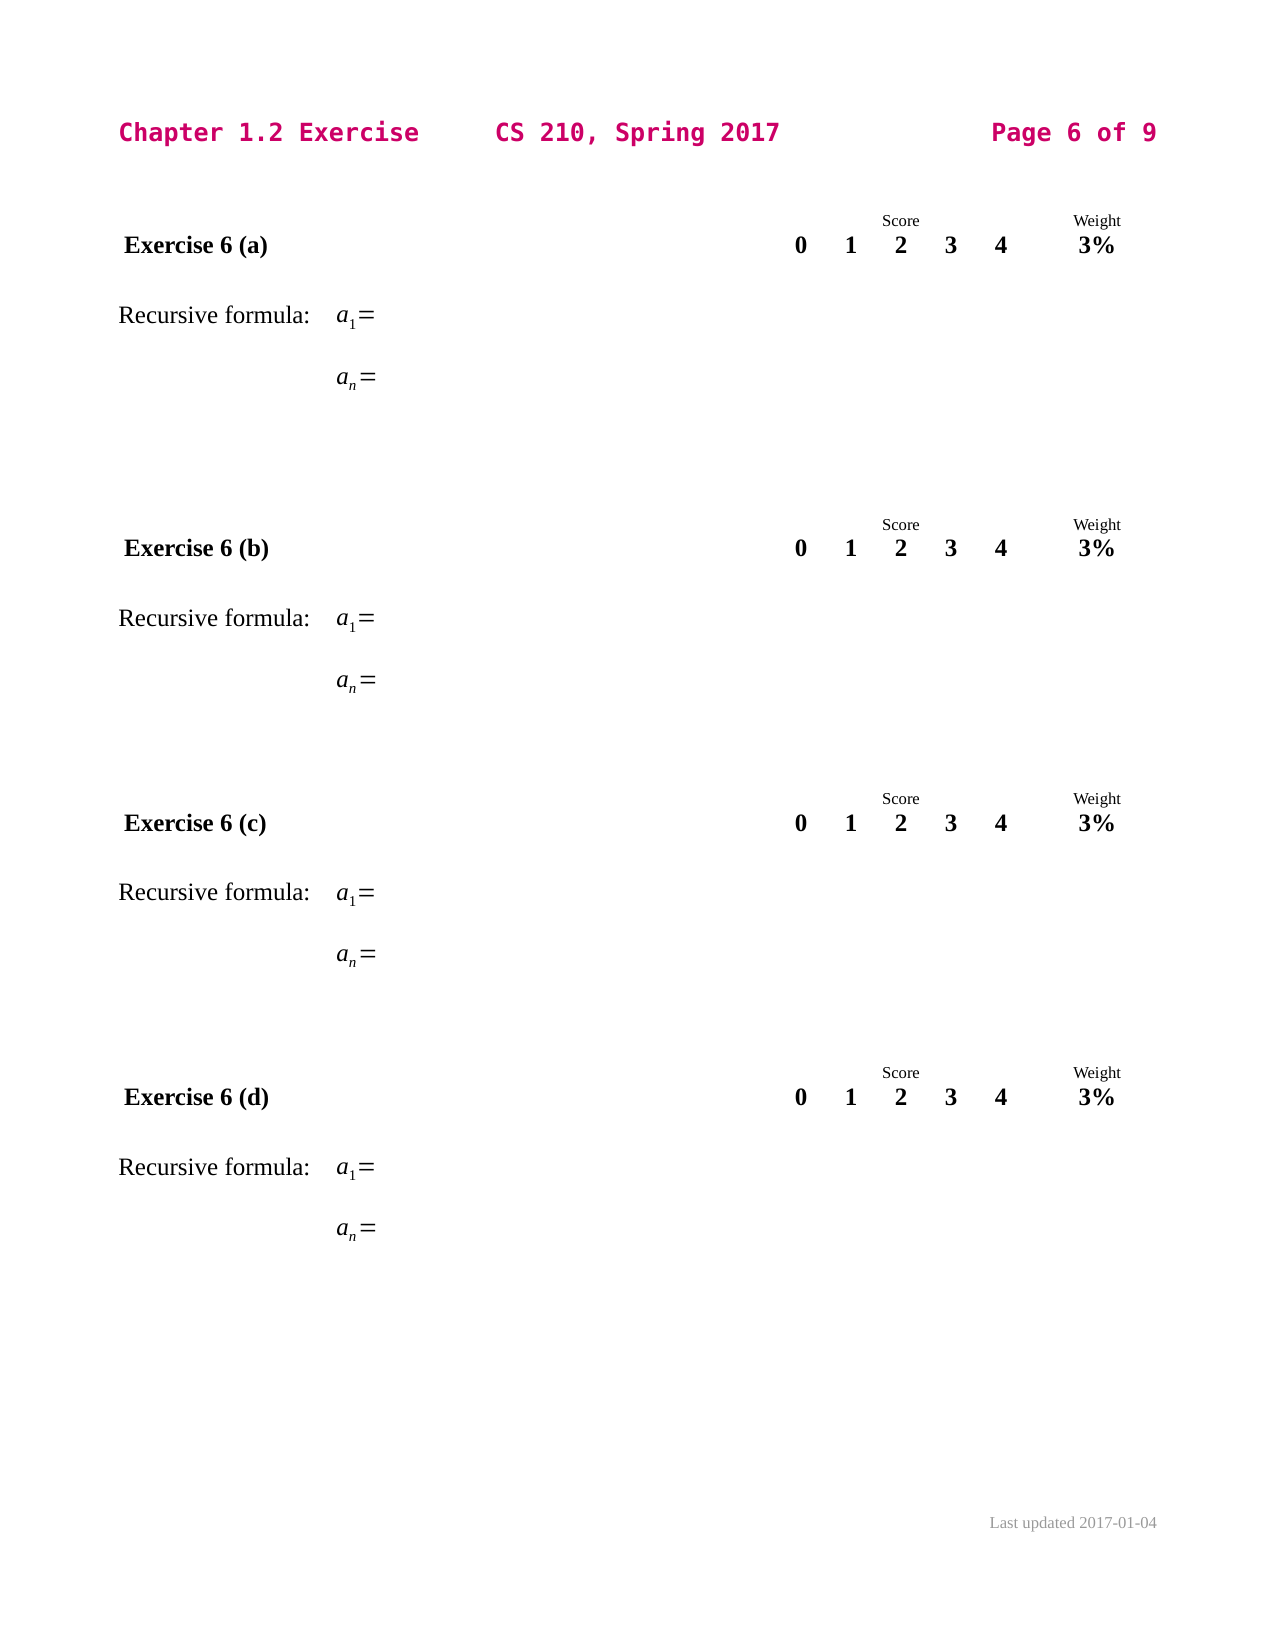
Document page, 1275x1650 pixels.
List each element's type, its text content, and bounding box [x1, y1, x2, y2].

table_header Exercise 6 (a) [118, 206, 764, 271]
text Recursive formula: [118, 300, 1157, 332]
table_header Weight 3% [1037, 206, 1157, 271]
text Recursive formula: [118, 877, 1157, 910]
table_header Score 0 1 2 3 4 [764, 1057, 1037, 1123]
table_header Exercise 6 (c) [118, 783, 764, 848]
text Recursive formula: [118, 603, 1157, 635]
table_header Exercise 6 (d) [118, 1057, 764, 1123]
text Recursive formula: [118, 1152, 1157, 1184]
table_header Exercise 6 (b) [118, 509, 764, 574]
table_header Weight 3% [1037, 783, 1157, 848]
table_header Score 0 1 2 3 4 [764, 509, 1037, 574]
table_header Weight 3% [1037, 509, 1157, 574]
table_header Score 0 1 2 3 4 [764, 783, 1037, 848]
table_header Score 0 1 2 3 4 [764, 206, 1037, 271]
table_header Weight 3% [1037, 1057, 1157, 1123]
